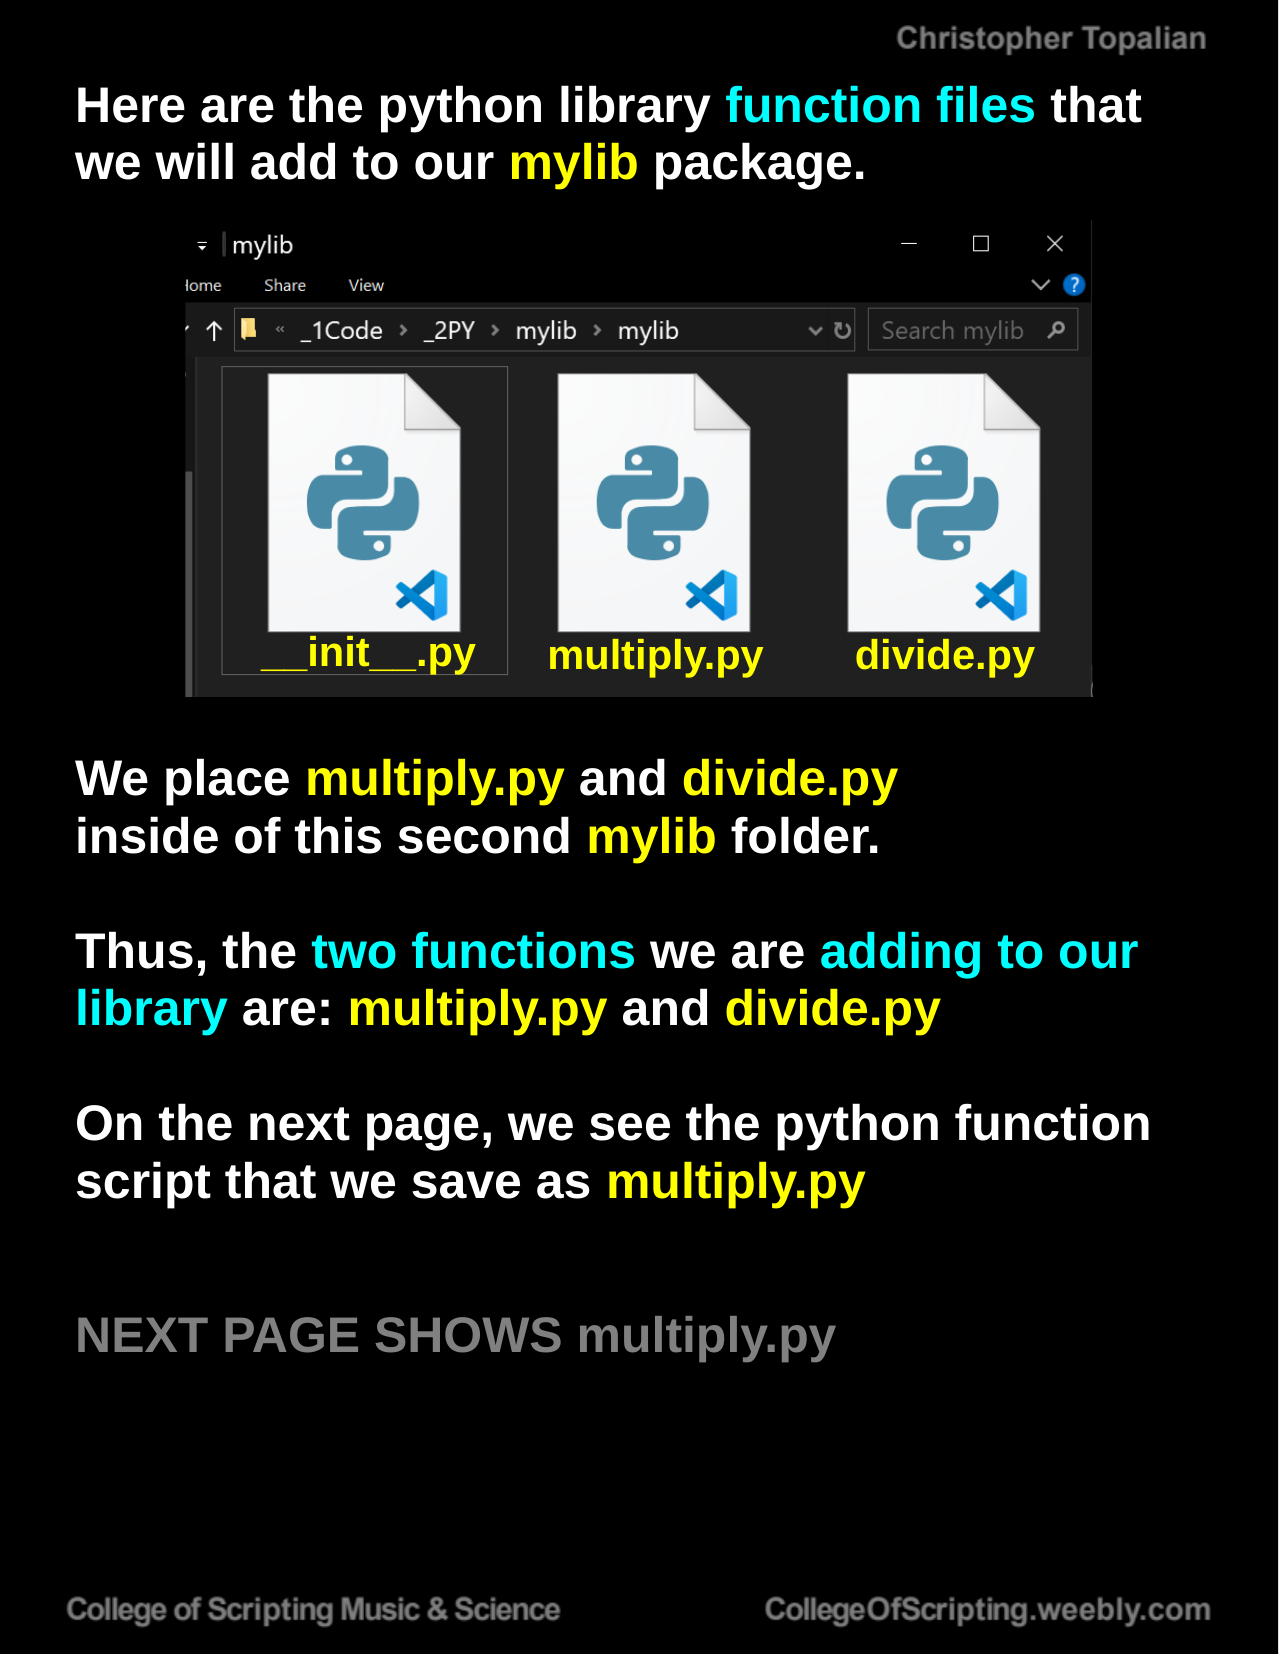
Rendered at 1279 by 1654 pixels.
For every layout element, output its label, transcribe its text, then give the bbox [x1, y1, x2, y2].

text NEXT PAGE SHOWS multiply.py [75, 1306, 1203, 1363]
text inside of this second mylib folder. [75, 806, 1203, 863]
text Thus, the two functions we are adding to our library are: multiply.py and divide.py [75, 921, 1203, 1036]
text Here are the python library function files that we will add to our mylib package. [75, 75, 1203, 190]
picture [185, 220, 1093, 697]
text We place multiply.py and divide.py [75, 748, 1203, 806]
text On the next page, we see the python function script that we save as multiply.py [75, 1093, 1203, 1208]
